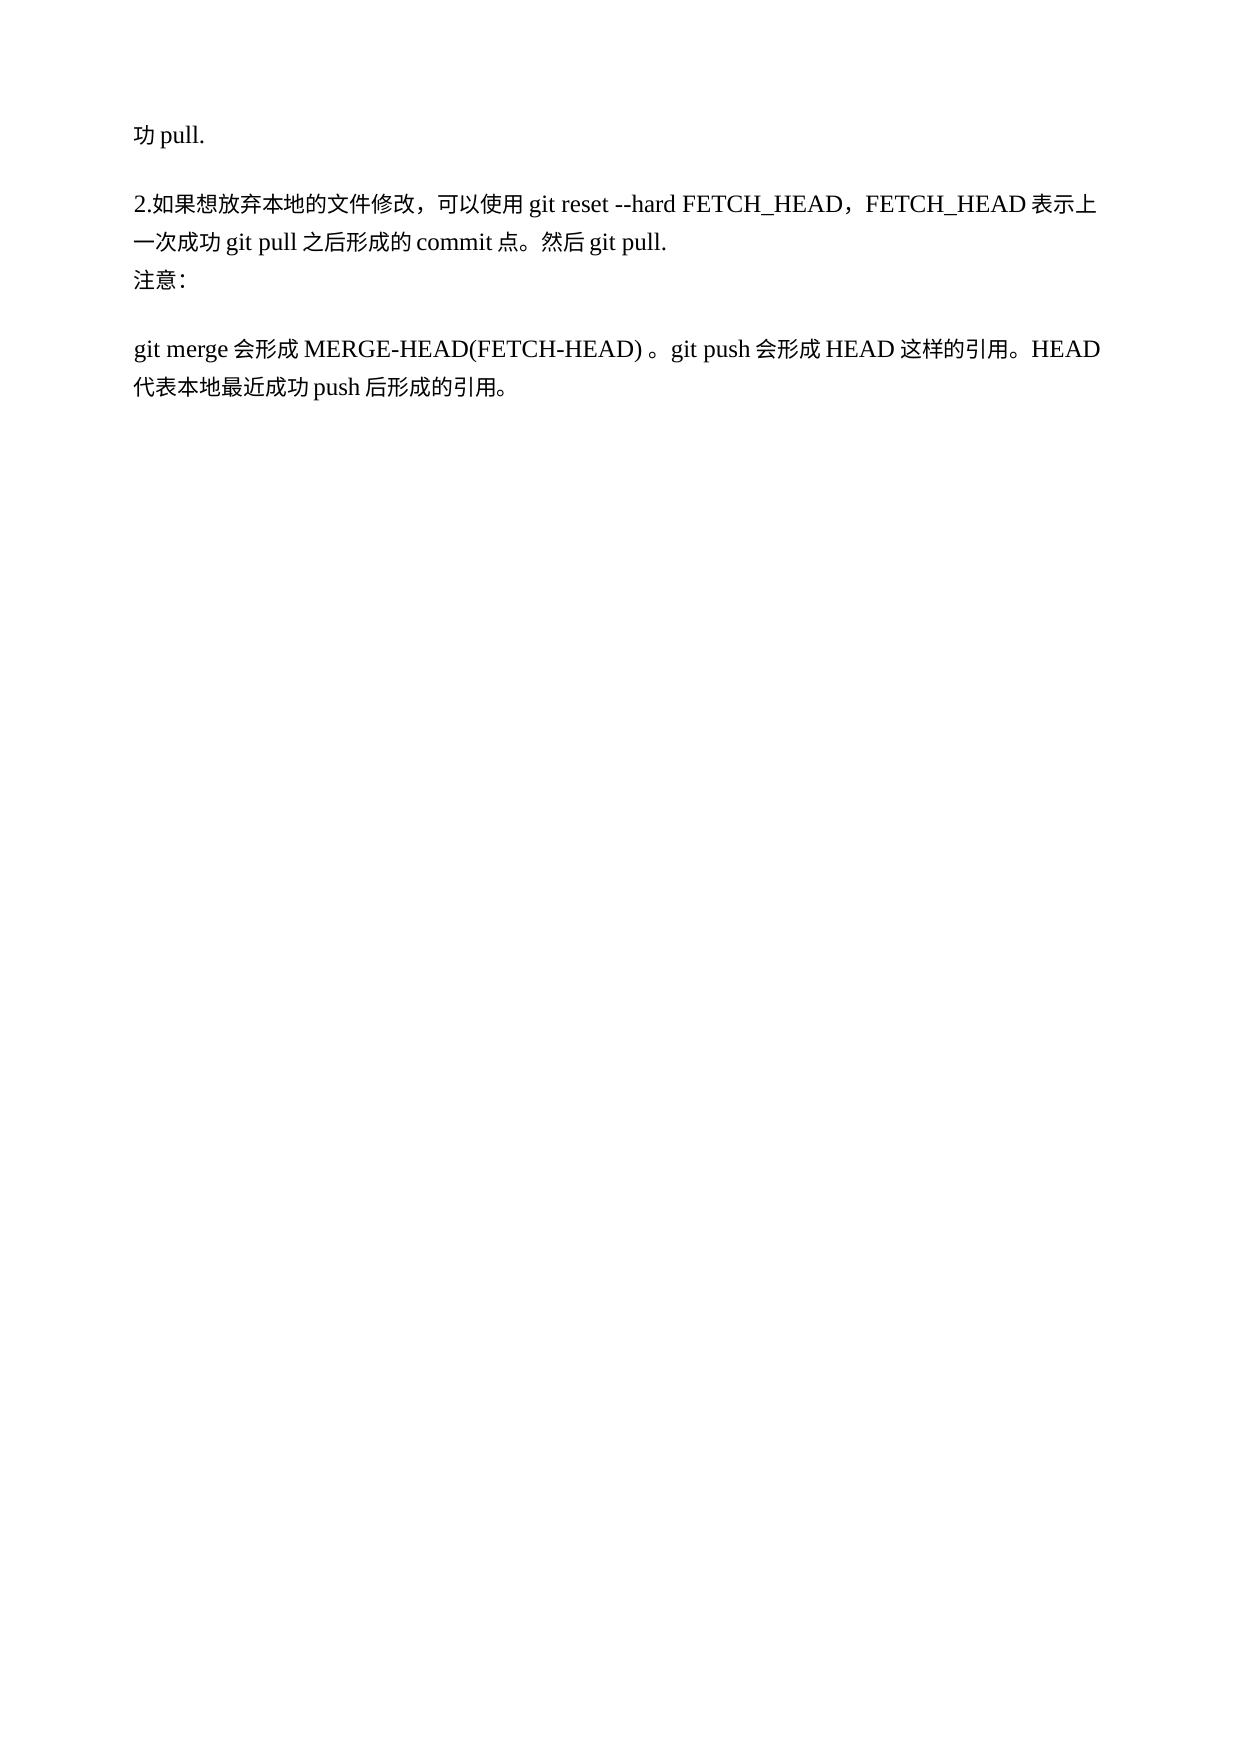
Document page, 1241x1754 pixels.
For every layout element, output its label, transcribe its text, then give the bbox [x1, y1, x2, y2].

text 2.如果想放弃本地的文件修改，可以使用git reset --hard FETCH_HEAD，FETCH_HEAD表示上一次成功git pull之后形成的commit点。然后git pull. 注意： [134, 187, 1106, 295]
text 功pull. [134, 118, 1106, 150]
text git merge会形成MERGE-HEAD(FETCH-HEAD) 。git push会形成HEAD这样的引用。HEAD代表本地最近成功push后形成的引用。 [134, 332, 1106, 402]
